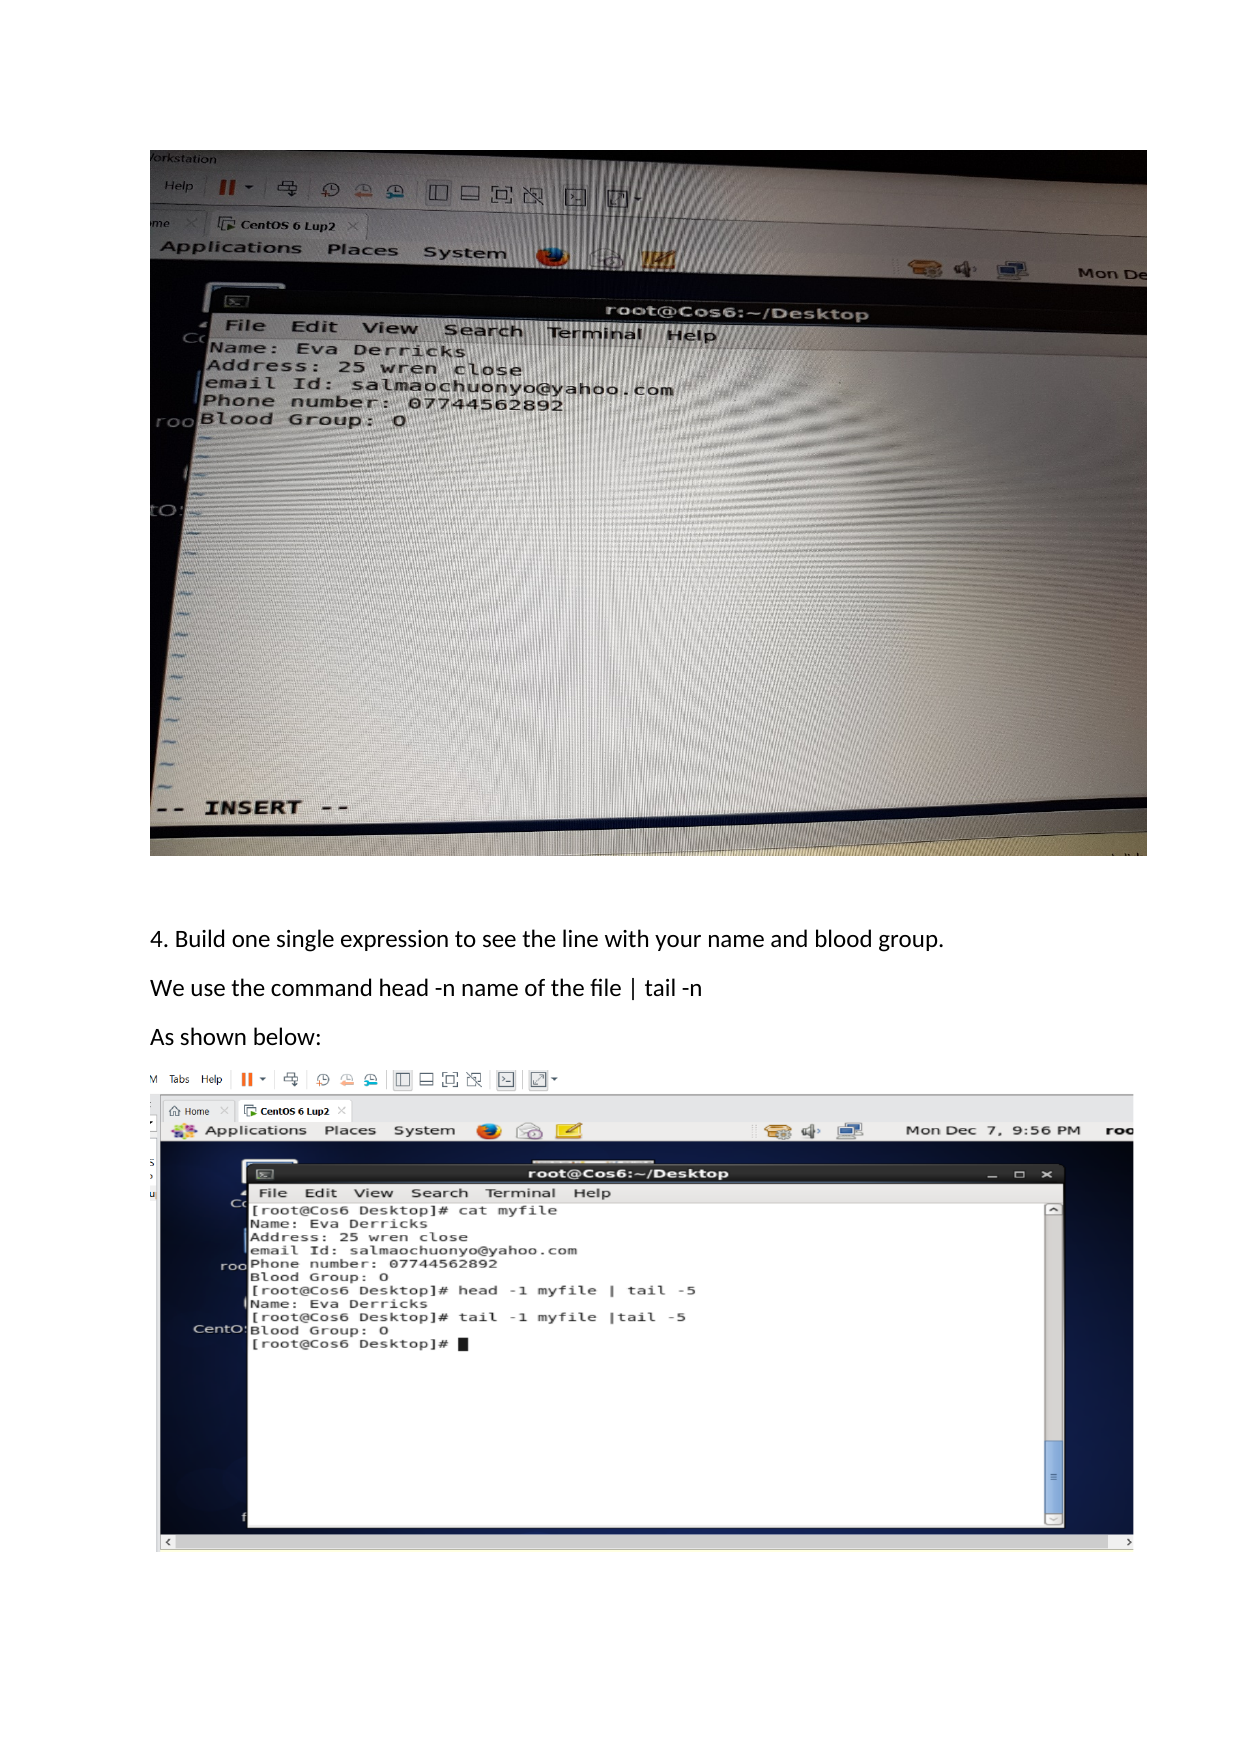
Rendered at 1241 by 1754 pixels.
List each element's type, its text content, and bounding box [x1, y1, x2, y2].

text We use the command head -n name of the file | tail -n [150, 972, 1090, 1003]
text 4. Build one single expression to see the line with your name and blood group. [150, 923, 1090, 953]
text As shown below: [150, 1022, 1090, 1052]
